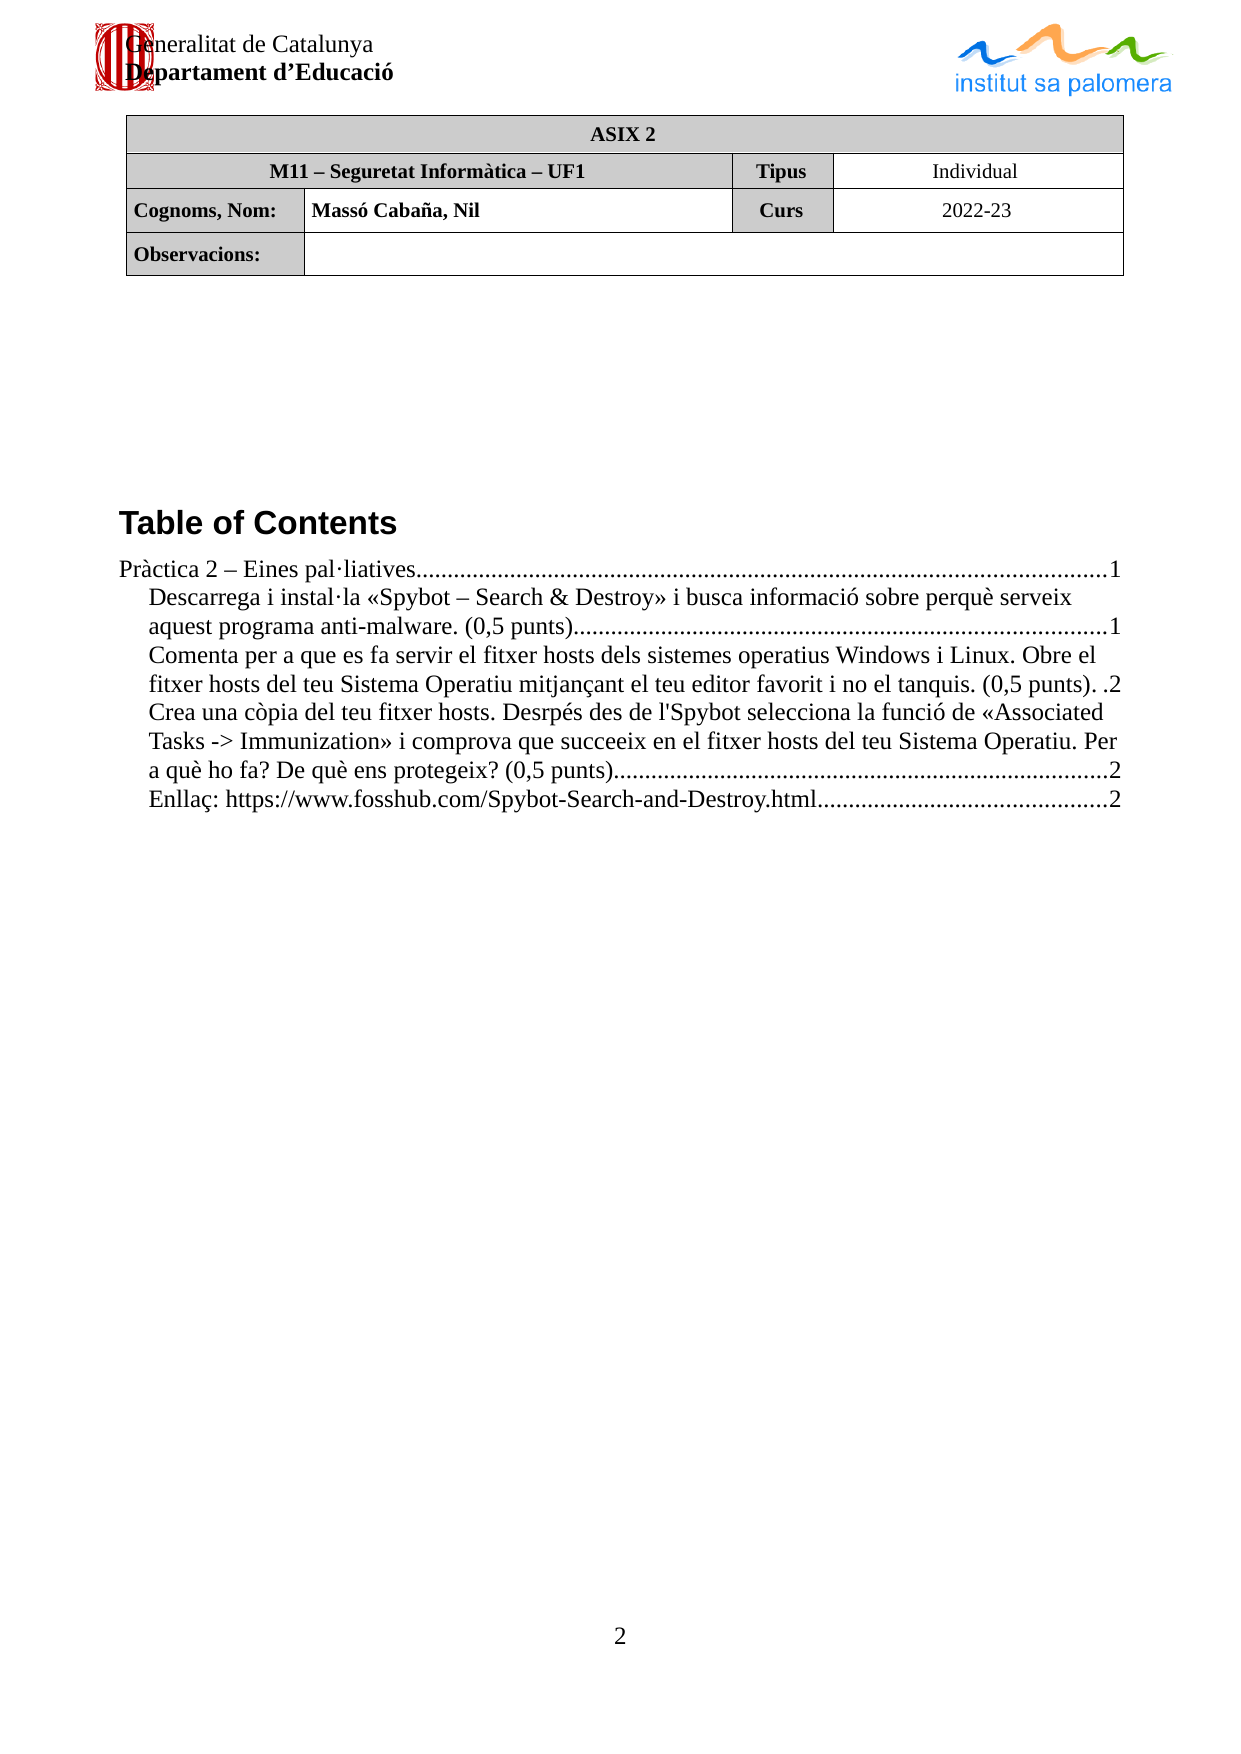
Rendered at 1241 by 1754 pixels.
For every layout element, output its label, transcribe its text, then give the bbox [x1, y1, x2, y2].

picture [948, 21, 1177, 100]
subtitle Table of Contents [119, 503, 1121, 541]
text Crea una còpia del teu fitxer hosts. Desrpés des de l'Spybot selecciona la funció de «Associated Tasks -> Immunization» i comprova que succeeix en el fitxer hosts del teu Sistema Operatiu. Per a què ho fa? De què ens protegeix? (0,5 punts) 2 [148, 697, 1121, 784]
text Enllaç: https://www.fosshub.com/Spybot-Search-and-Destroy.html 2 [148, 784, 1121, 812]
text Pràctica 2 – Eines pal·liatives 1 [119, 554, 1121, 582]
text Comenta per a que es fa servir el fitxer hosts dels sistemes operatius Windows i Linux. Obre el fitxer hosts del teu Sistema Operatiu mitjançant el teu editor favorit i no el tanquis. (0,5 punts) 2 [148, 640, 1121, 697]
picture [93, 21, 155, 93]
text Descarrega i instal·la «Spybot – Search & Destroy» i busca informació sobre perquè serveix aquest programa anti-malware. (0,5 punts) 1 [148, 582, 1121, 640]
